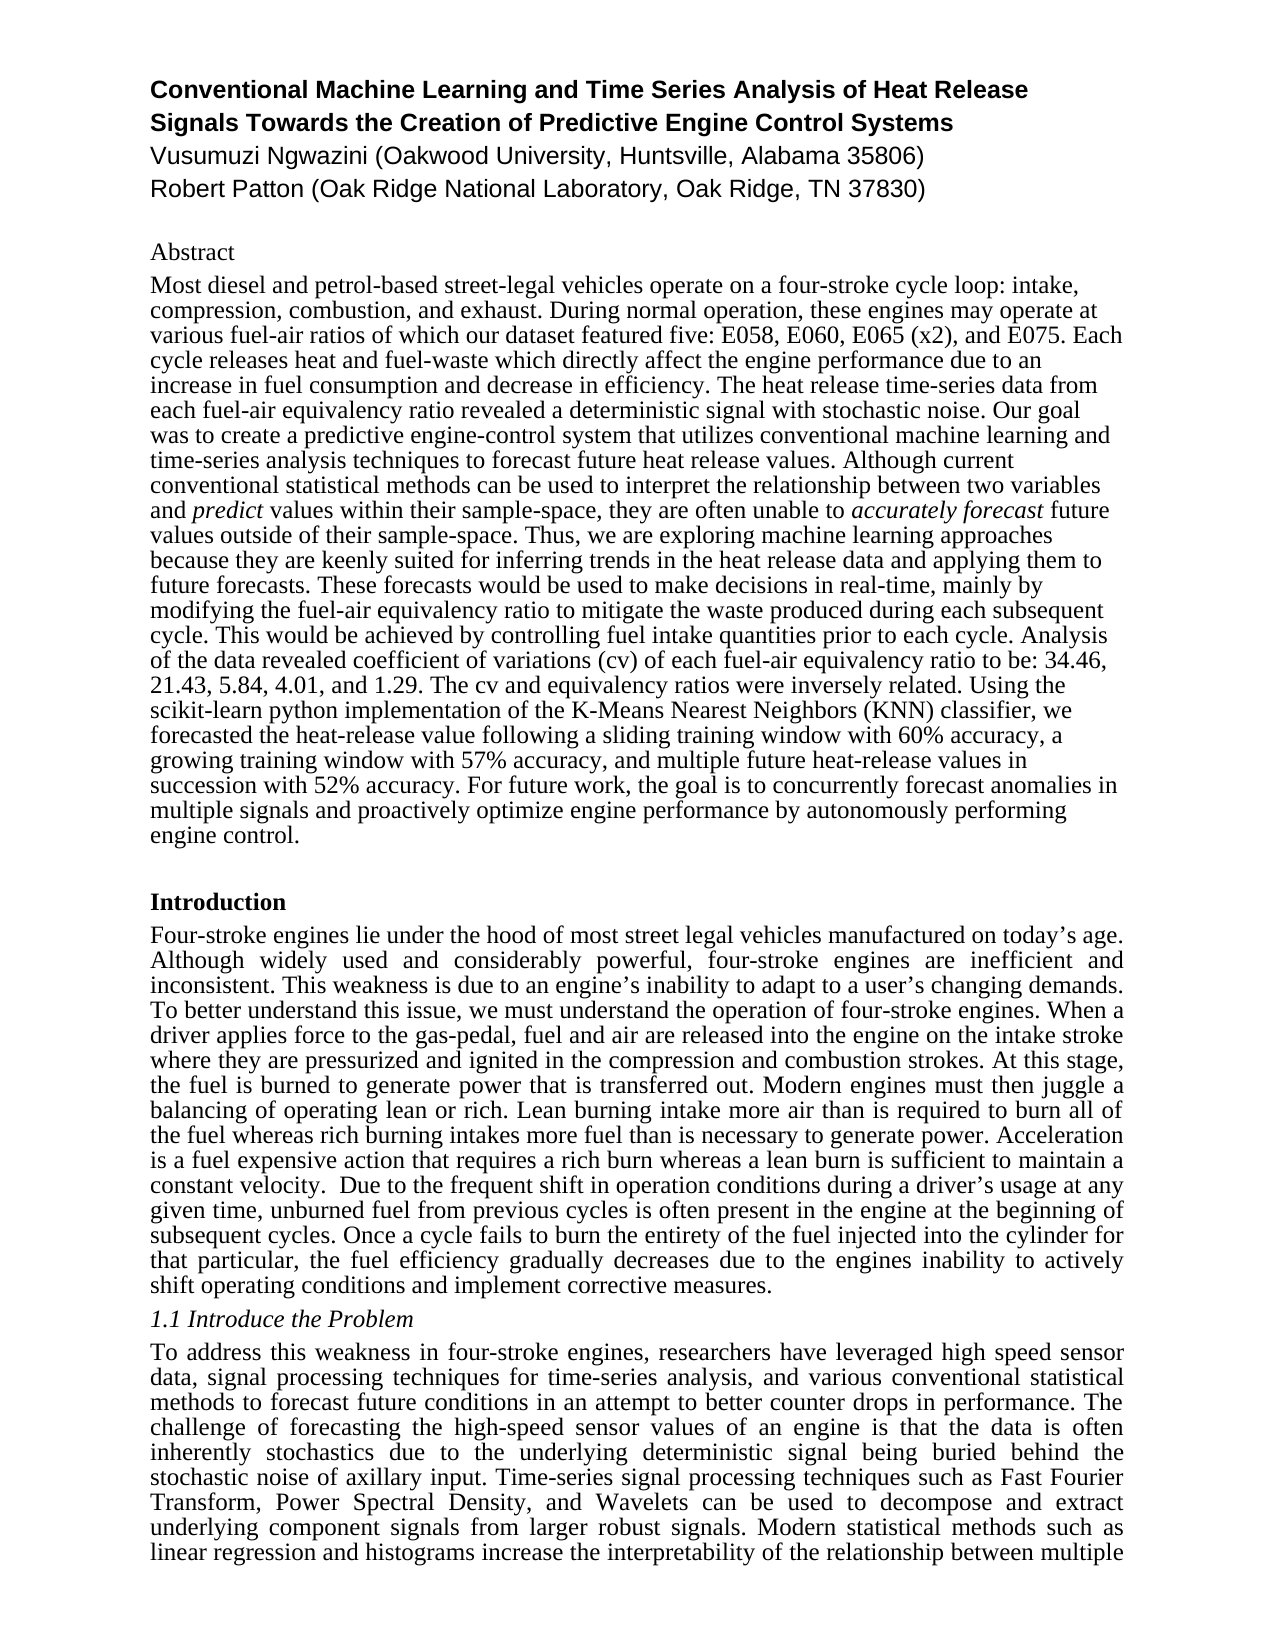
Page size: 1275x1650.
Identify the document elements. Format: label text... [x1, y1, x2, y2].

text Four-stroke engines lie under the hood of most street legal vehicles manufactured on today’s age. Although widely used and considerably powerful, four-stroke engines are inefficient and inconsistent. This weakness is due to an engine’s inability to adapt to a user’s changing demands. To better understand this issue, we must understand the operation of four-stroke engines. When a driver applies force to the gas-pedal, fuel and air are released into the engine on the intake stroke where they are pressurized and ignited in the compression and combustion strokes. At this stage, the fuel is burned to generate power that is transferred out. Modern engines must then juggle a balancing of operating lean or rich. Lean burning intake more air than is required to burn all of the fuel whereas rich burning intakes more fuel than is necessary to generate power. Acceleration is a fuel expensive action that requires a rich burn whereas a lean burn is sufficient to maintain a constant velocity. Due to the frequent shift in operation conditions during a driver’s usage at any given time, unburned fuel from previous cycles is often present in the engine at the beginning of subsequent cycles. Once a cycle fails to burn the entirety of the fuel injected into the cylinder for that particular, the fuel efficiency gradually decreases due to the engines inability to actively shift operating conditions and implement corrective measures. [150, 924, 1125, 1299]
text Introduction [150, 890, 1125, 915]
text To address this weakness in four-stroke engines, researchers have leveraged high speed sensor data, signal processing techniques for time-series analysis, and various conventional statistical methods to forecast future conditions in an attempt to better counter drops in performance. The challenge of forecasting the high-speed sensor values of an engine is that the data is often inherently stochastics due to the underlying deterministic signal being buried behind the stochastic noise of axillary input. Time-series signal processing techniques such as Fast Fourier Transform, Power Spectral Density, and Wavelets can be used to decompose and extract underlying component signals from larger robust signals. Modern statistical methods such as linear regression and histograms increase the interpretability of the relationship between multiple [150, 1340, 1125, 1565]
text Vusumuzi Ngwazini (Oakwood University, Huntsville, Alabama 35806) [150, 141, 1125, 170]
text Most diesel and petrol-based street-legal vehicles operate on a four-stroke cycle loop: intake, compression, combustion, and exhaust. During normal operation, these engines may operate at various fuel-air ratios of which our dataset featured five: E058, E060, E065 (x2), and E075. Each cycle releases heat and fuel-waste which directly affect the engine performance due to an increase in fuel consumption and decrease in efficiency. The heat release time-series data from each fuel-air equivalency ratio revealed a deterministic signal with stochastic noise. Our goal was to create a predictive engine-control system that utilizes conventional machine learning and time-series analysis techniques to forecast future heat release values. Although current conventional statistical methods can be used to interpret the relationship between two variables and predict values within their sample-space, they are often unable to accurately forecast future values outside of their sample-space. Thus, we are exploring machine learning approaches because they are keenly suited for inferring trends in the heat release data and applying them to future forecasts. These forecasts would be used to make decisions in real-time, mainly by modifying the fuel-air equivalency ratio to mitigate the waste produced during each subsequent cycle. This would be achieved by controlling fuel intake quantities prior to each cycle. Analysis of the data revealed coefficient of variations (cv) of each fuel-air equivalency ratio to be: 34.46, 21.43, 5.84, 4.01, and 1.29. The cv and equivalency ratios were inversely related. Using the scikit-learn python implementation of the K-Means Nearest Neighbors (KNN) classifier, we forecasted the heat-release value following a sliding training window with 60% accuracy, a growing training window with 57% accuracy, and multiple future heat-release values in succession with 52% accuracy. For future work, the goal is to concurrently forecast anomalies in multiple signals and proactively optimize engine performance by autonomously performing engine control. [150, 274, 1125, 849]
text 1.1 Introduce the Problem [150, 1307, 1125, 1332]
text Conventional Machine Learning and Time Series Analysis of Heat Release Signals Towards the Creation of Predictive Engine Control Systems [150, 75, 1125, 137]
text Abstract [150, 240, 1125, 265]
text Robert Patton (Oak Ridge National Laboratory, Oak Ridge, TN 37830) [150, 174, 1125, 203]
